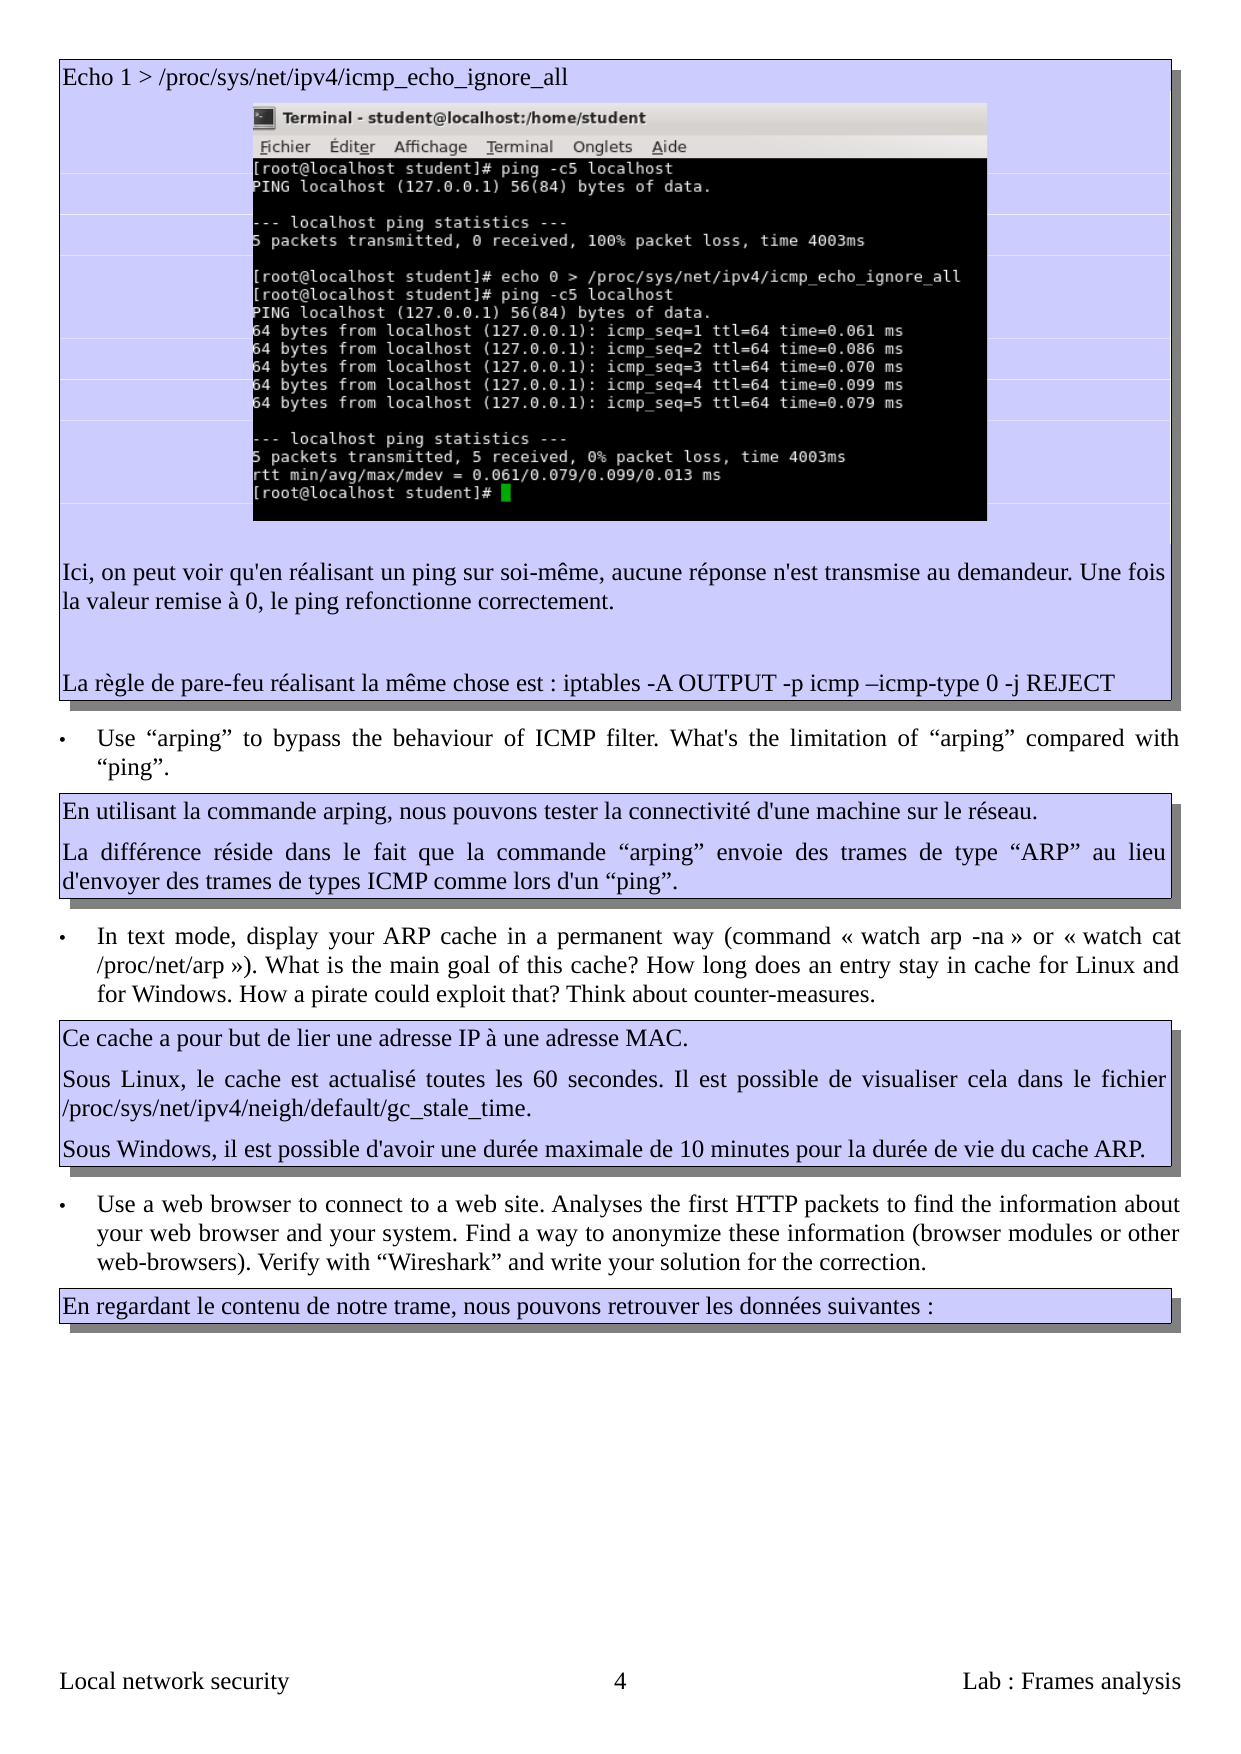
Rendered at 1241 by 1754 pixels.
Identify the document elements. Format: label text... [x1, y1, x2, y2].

text La règle de pare-feu réalisant la même chose est : iptables -A OUTPUT -p icmp –icmp-type 0 -j REJECT [60, 665, 1171, 700]
list Use “arping” to bypass the behaviour of ICMP filter. What's the limitation of “arping” compared with “ping”. [59, 723, 1181, 781]
text Ici, on peut voir qu'en réalisant un ping sur soi-même, aucune réponse n'est transmise au demandeur. Une fois la valeur remise à 0, le ping refonctionne correctement. [60, 554, 1171, 614]
list Use a web browser to connect to a web site. Analyses the first HTTP packets to find the information about your web browser and your system. Find a way to anonymize these information (browser modules or other web-browsers). Verify with “Wireshark” and write your solution for the correction. [59, 1189, 1181, 1275]
text Ce cache a pour but de lier une adresse IP à une adresse MAC. [60, 1021, 1171, 1052]
text En utilisant la commande arping, nous pouvons tester la connectivité d'une machine sur le réseau. [60, 794, 1171, 825]
text La différence réside dans le fait que la commande “arping” envoie des trames de type “ARP” au lieu d'envoyer des trames de types ICMP comme lors d'un “ping”. [60, 834, 1171, 898]
list In text mode, display your ARP cache in a permanent way (command « watch arp -na » or « watch cat /proc/net/arp »). What is the main goal of this cache? How long does an entry stay in cache for Linux and for Windows. How a pirate could exploit that? Think about counter-measures. [59, 921, 1181, 1007]
text En regardant le contenu de notre trame, nous pouvons retrouver les données suivantes : [60, 1289, 1171, 1323]
text Sous Linux, le cache est actualisé toutes les 60 secondes. Il est possible de visualiser cela dans le fichier /proc/sys/net/ipv4/neigh/default/gc_stale_time. [60, 1061, 1171, 1122]
text Echo 1 > /proc/sys/net/ipv4/icmp_echo_ignore_all [60, 60, 1171, 91]
text Sous Windows, il est possible d'avoir une durée maximale de 10 minutes pour la durée de vie du cache ARP. [60, 1131, 1171, 1166]
picture [253, 103, 988, 521]
